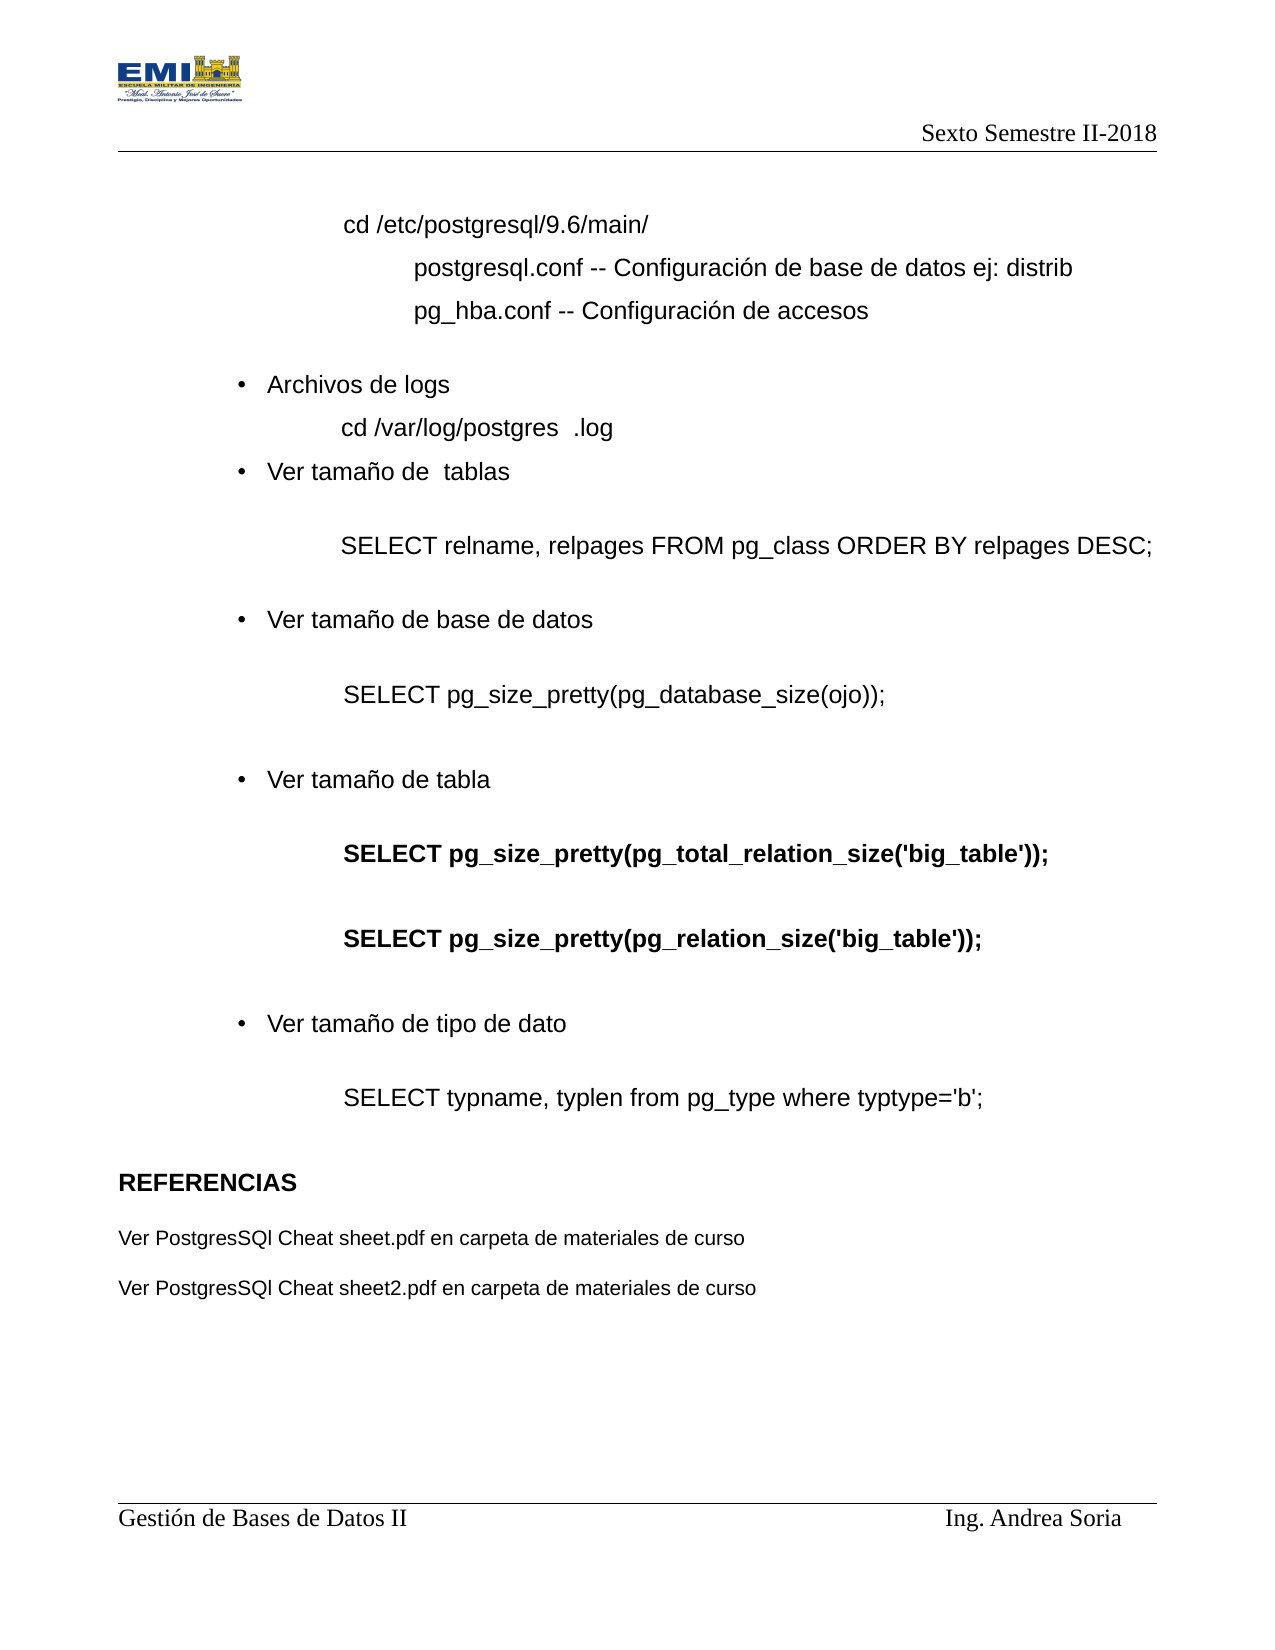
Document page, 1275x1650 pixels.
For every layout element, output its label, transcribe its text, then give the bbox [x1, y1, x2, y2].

text cd /etc/postgresql/9.6/main/ [343, 209, 1157, 238]
text REFERENCIAS [118, 1168, 1157, 1197]
text SELECT pg_size_pretty(pg_relation_size('big_table')); [343, 924, 1157, 953]
text SELECT pg_size_pretty(pg_database_size(ojo)); [343, 680, 1157, 709]
list Ver tamaño de tablas [237, 457, 1157, 485]
text SELECT typname, typlen from pg_type where typtype='b'; [343, 1083, 1157, 1112]
text Ver PostgresSQl Cheat sheet.pdf en carpeta de materiales de curso [118, 1226, 1157, 1250]
list Archivos de logs cd /var/log/postgres .log [237, 370, 1157, 442]
text Ver PostgresSQl Cheat sheet2.pdf en carpeta de materiales de curso [118, 1276, 1157, 1300]
picture [109, 44, 250, 120]
text SELECT pg_size_pretty(pg_total_relation_size('big_table')); [343, 839, 1157, 868]
text postgresql.conf -- Configuración de base de datos ej: distrib pg_hba.conf -- Configuración de accesos [118, 253, 1157, 324]
list SELECT relname, relpages FROM pg_class ORDER BY relpages DESC; [311, 531, 1157, 560]
list Ver tamaño de tipo de dato [237, 1009, 1157, 1038]
list Ver tamaño de tabla [237, 765, 1157, 793]
list Ver tamaño de base de datos [237, 605, 1157, 634]
